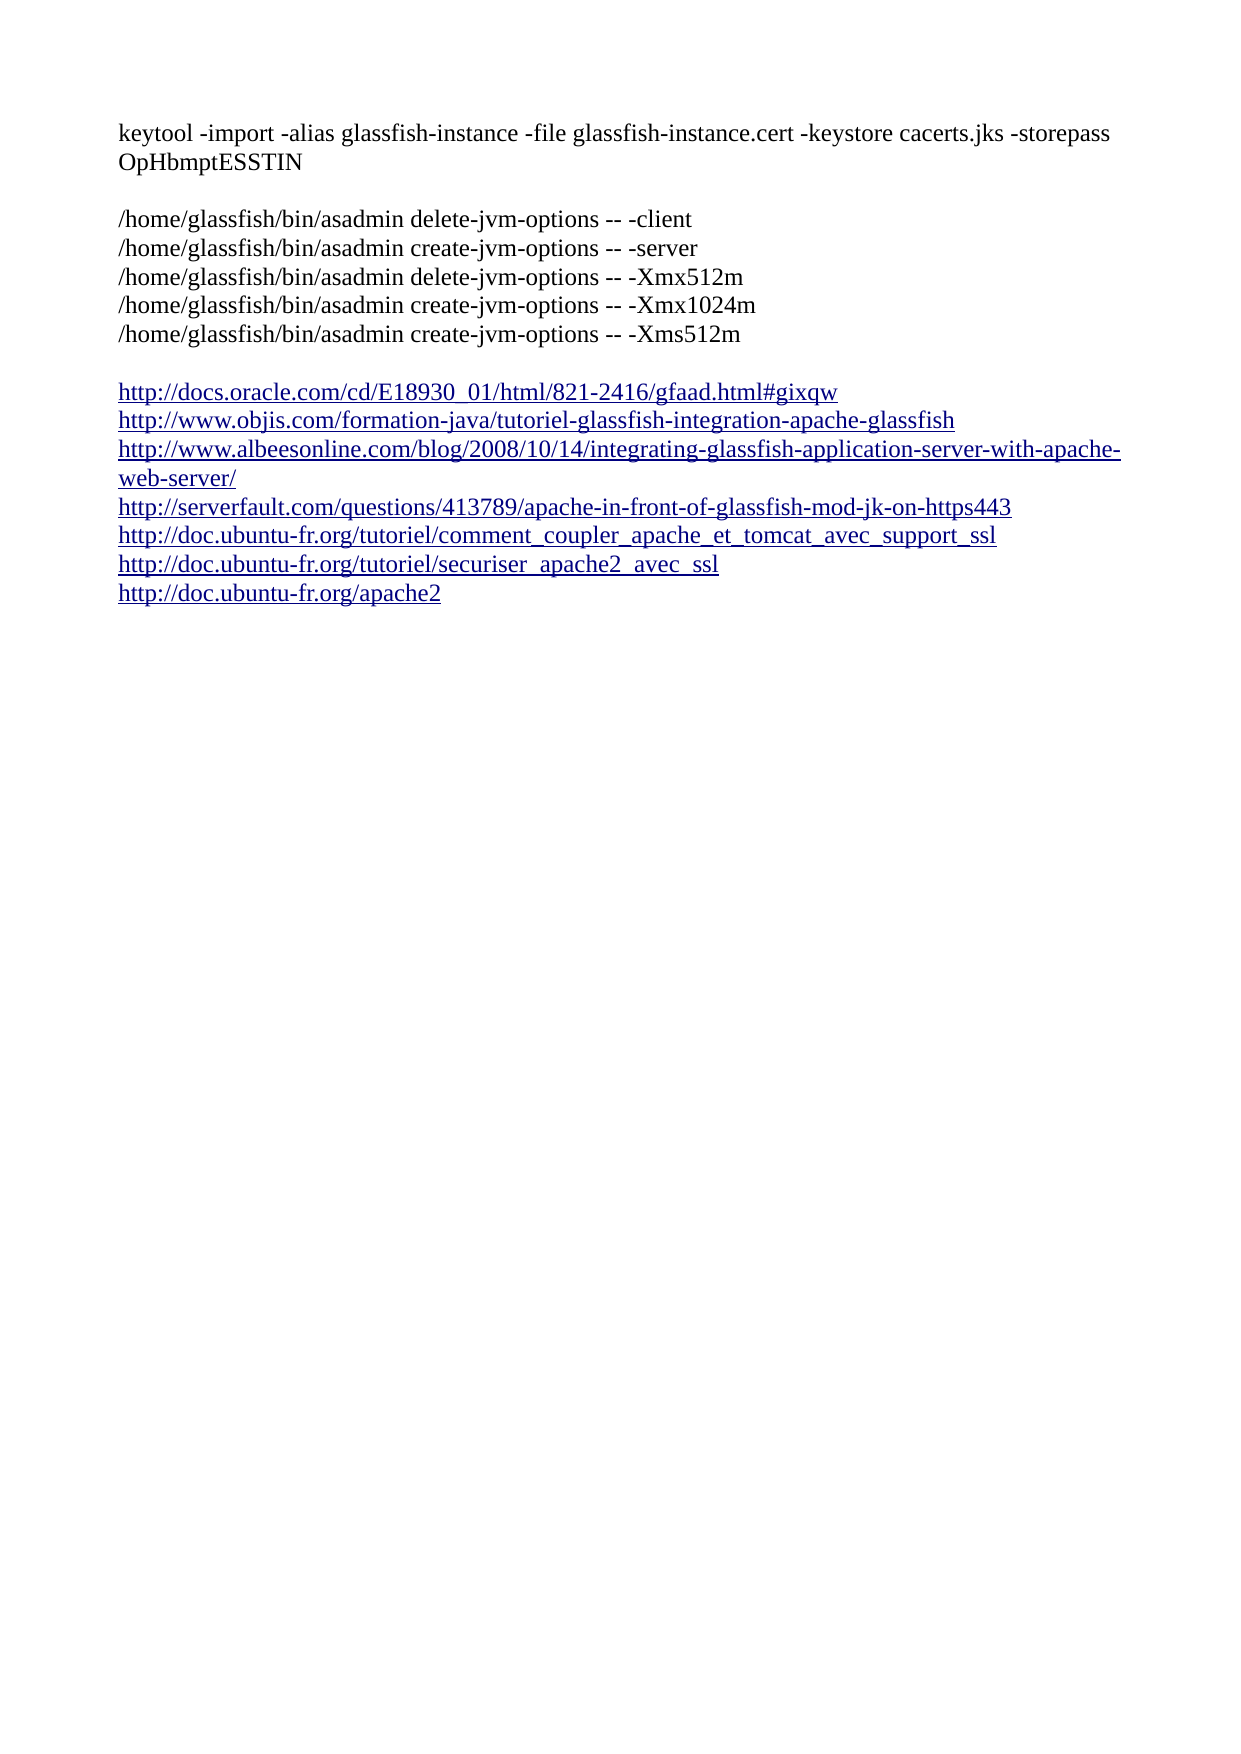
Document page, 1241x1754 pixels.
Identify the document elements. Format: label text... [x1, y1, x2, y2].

text /home/glassfish/bin/asadmin create-jvm-options -- -Xms512m [118, 319, 1122, 348]
text /home/glassfish/bin/asadmin delete-jvm-options -- -Xmx512m [118, 262, 1122, 291]
text http://www.albeesonline.com/blog/2008/10/14/integrating-glassfish-application-server-with-apache-web-server/ [118, 434, 1122, 492]
text http://doc.ubuntu-fr.org/tutoriel/securiser_apache2_avec_ssl [118, 549, 1122, 578]
text http://serverfault.com/questions/413789/apache-in-front-of-glassfish-mod-jk-on-https443 [118, 492, 1122, 521]
text http://doc.ubuntu-fr.org/tutoriel/comment_coupler_apache_et_tomcat_avec_support_ssl [118, 521, 1122, 549]
text /home/glassfish/bin/asadmin create-jvm-options -- -server [118, 233, 1122, 262]
text /home/glassfish/bin/asadmin create-jvm-options -- -Xmx1024m [118, 291, 1122, 319]
text /home/glassfish/bin/asadmin delete-jvm-options -- -client [118, 204, 1122, 233]
text http://docs.oracle.com/cd/E18930_01/html/821-2416/gfaad.html#gixqw [118, 377, 1122, 406]
text http://doc.ubuntu-fr.org/apache2 [118, 578, 1122, 607]
text http://www.objis.com/formation-java/tutoriel-glassfish-integration-apache-glassfish [118, 406, 1122, 434]
text keytool -import -alias glassfish-instance -file glassfish-instance.cert -keystore cacerts.jks -storepass OpHbmptESSTIN [118, 118, 1122, 176]
